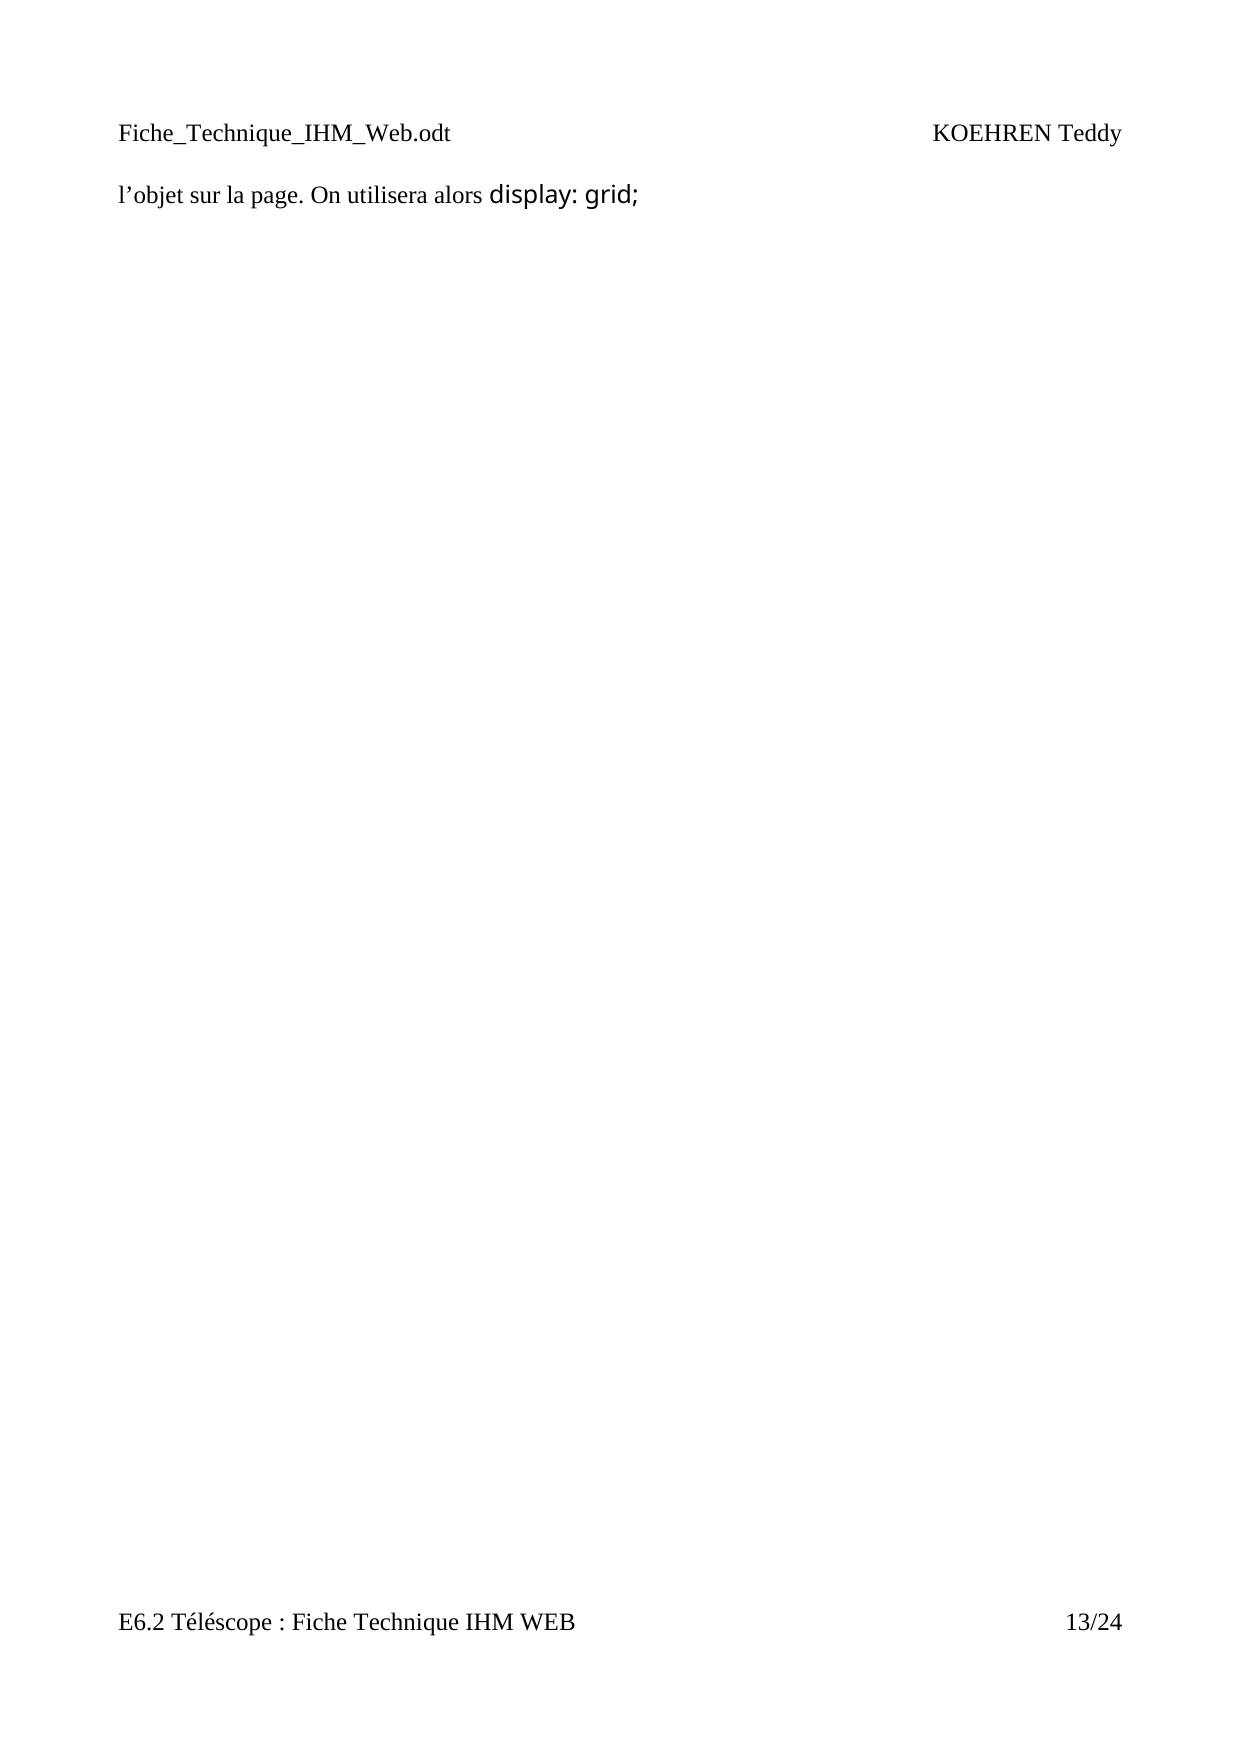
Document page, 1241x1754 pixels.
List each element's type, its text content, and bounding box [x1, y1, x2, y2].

text l’objet sur la page. On utilisera alors display: grid; [118, 176, 1122, 210]
